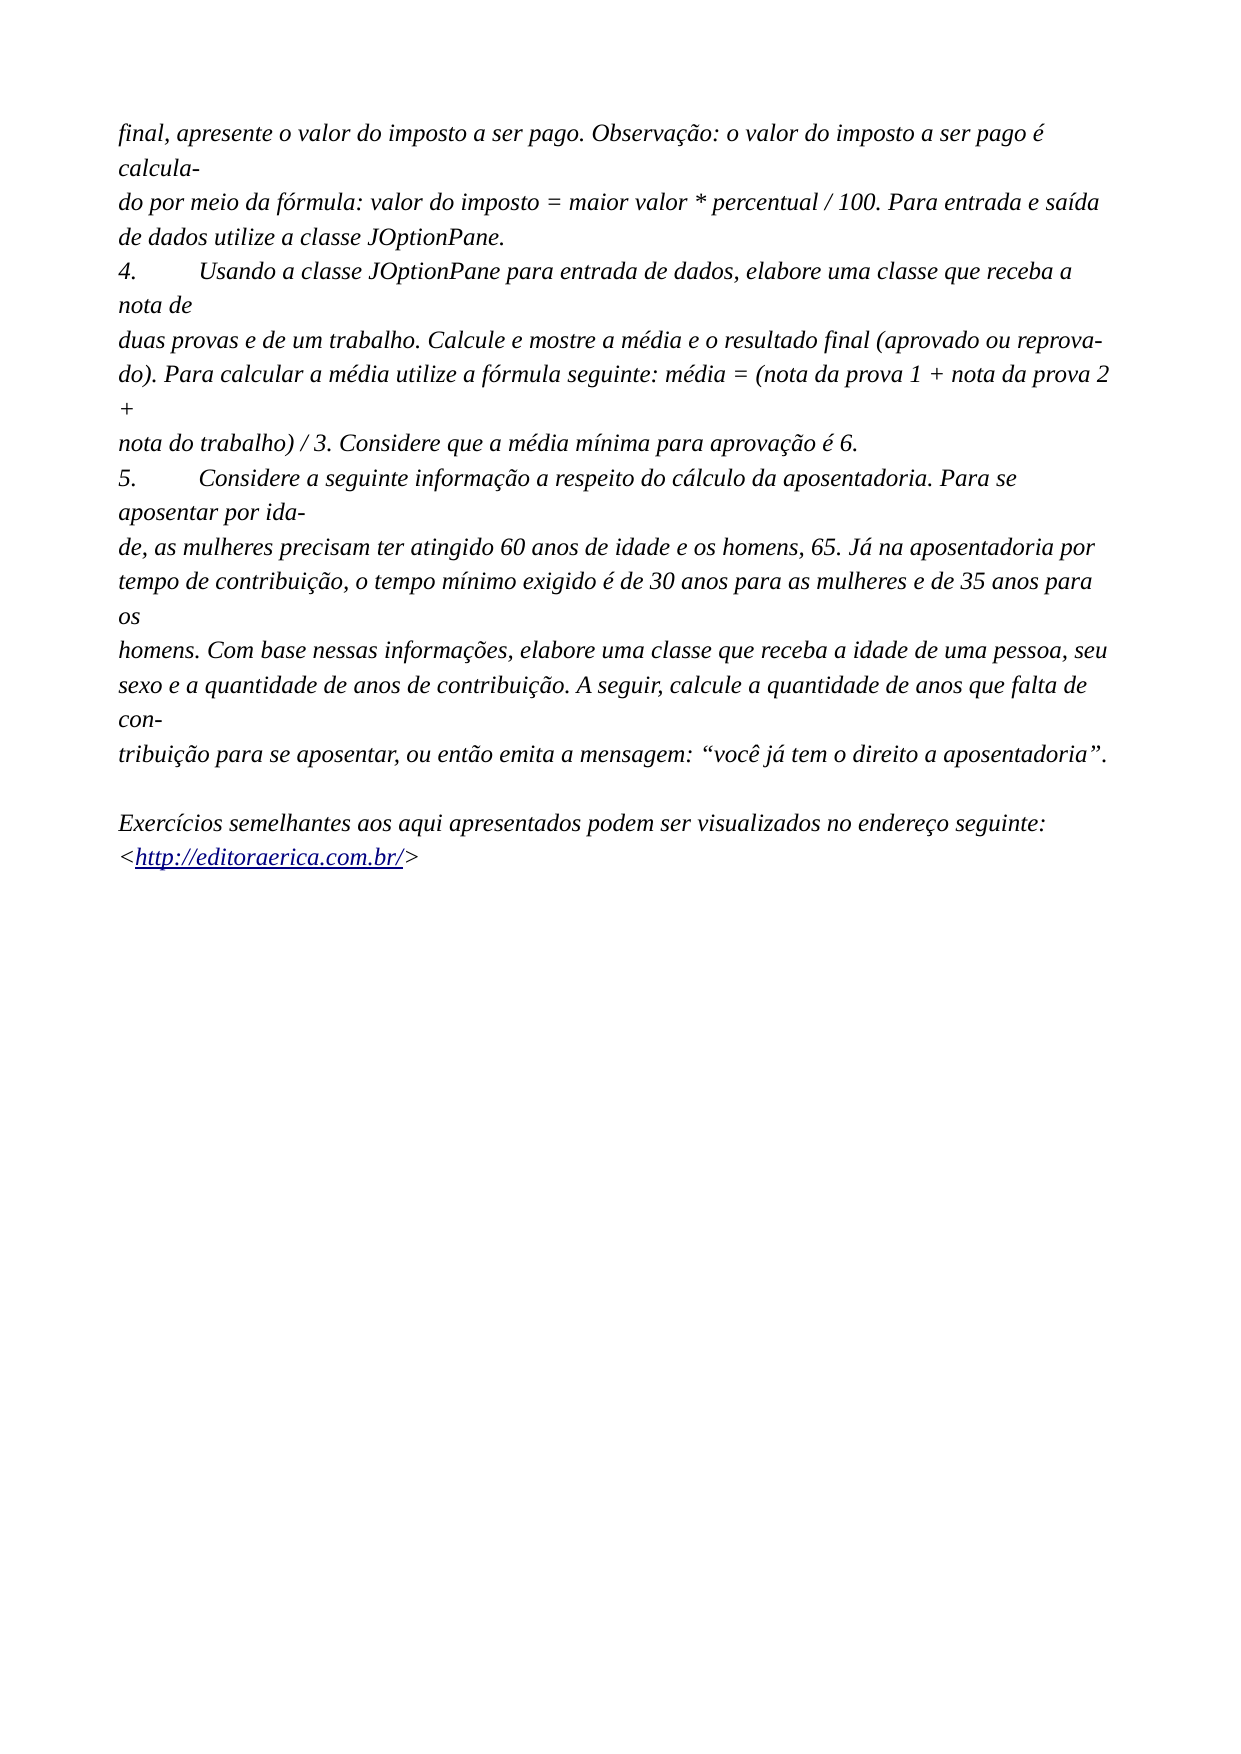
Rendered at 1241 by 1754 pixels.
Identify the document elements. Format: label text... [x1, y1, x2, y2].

text tempo de contribuição, o tempo mínimo exigido é de 30 anos para as mulheres e de 35 anos para os [118, 566, 1122, 629]
text tribuição para se aposentar, ou então emita a mensagem: “você já tem o direito a aposentadoria”. [118, 739, 1122, 767]
text <http://editoraerica.com.br/> [118, 842, 1122, 871]
text sexo e a quantidade de anos de contribuição. A seguir, calcule a quantidade de anos que falta de con- [118, 670, 1122, 733]
text 4. Usando a classe JOptionPane para entrada de dados, elabore uma classe que receba a nota de [118, 256, 1122, 319]
text 5. Considere a seguinte informação a respeito do cálculo da aposentadoria. Para se aposentar por ida- [118, 463, 1122, 526]
text Exercícios semelhantes aos aqui apresentados podem ser visualizados no endereço seguinte: [118, 808, 1122, 836]
text nota do trabalho) / 3. Considere que a média mínima para aprovação é 6. [118, 428, 1122, 457]
text duas provas e de um trabalho. Calcule e mostre a média e o resultado final (aprovado ou reprova- [118, 325, 1122, 354]
text de, as mulheres precisam ter atingido 60 anos de idade e os homens, 65. Já na aposentadoria por [118, 532, 1122, 561]
text final, apresente o valor do imposto a ser pago. Observação: o valor do imposto a ser pago é calcula- [118, 118, 1122, 181]
text do por meio da fórmula: valor do imposto = maior valor * percentual / 100. Para entrada e saída [118, 187, 1122, 216]
text homens. Com base nessas informações, elabore uma classe que receba a idade de uma pessoa, seu [118, 635, 1122, 664]
text do). Para calcular a média utilize a fórmula seguinte: média = (nota da prova 1 + nota da prova 2 + [118, 359, 1122, 423]
text de dados utilize a classe JOptionPane. [118, 222, 1122, 250]
